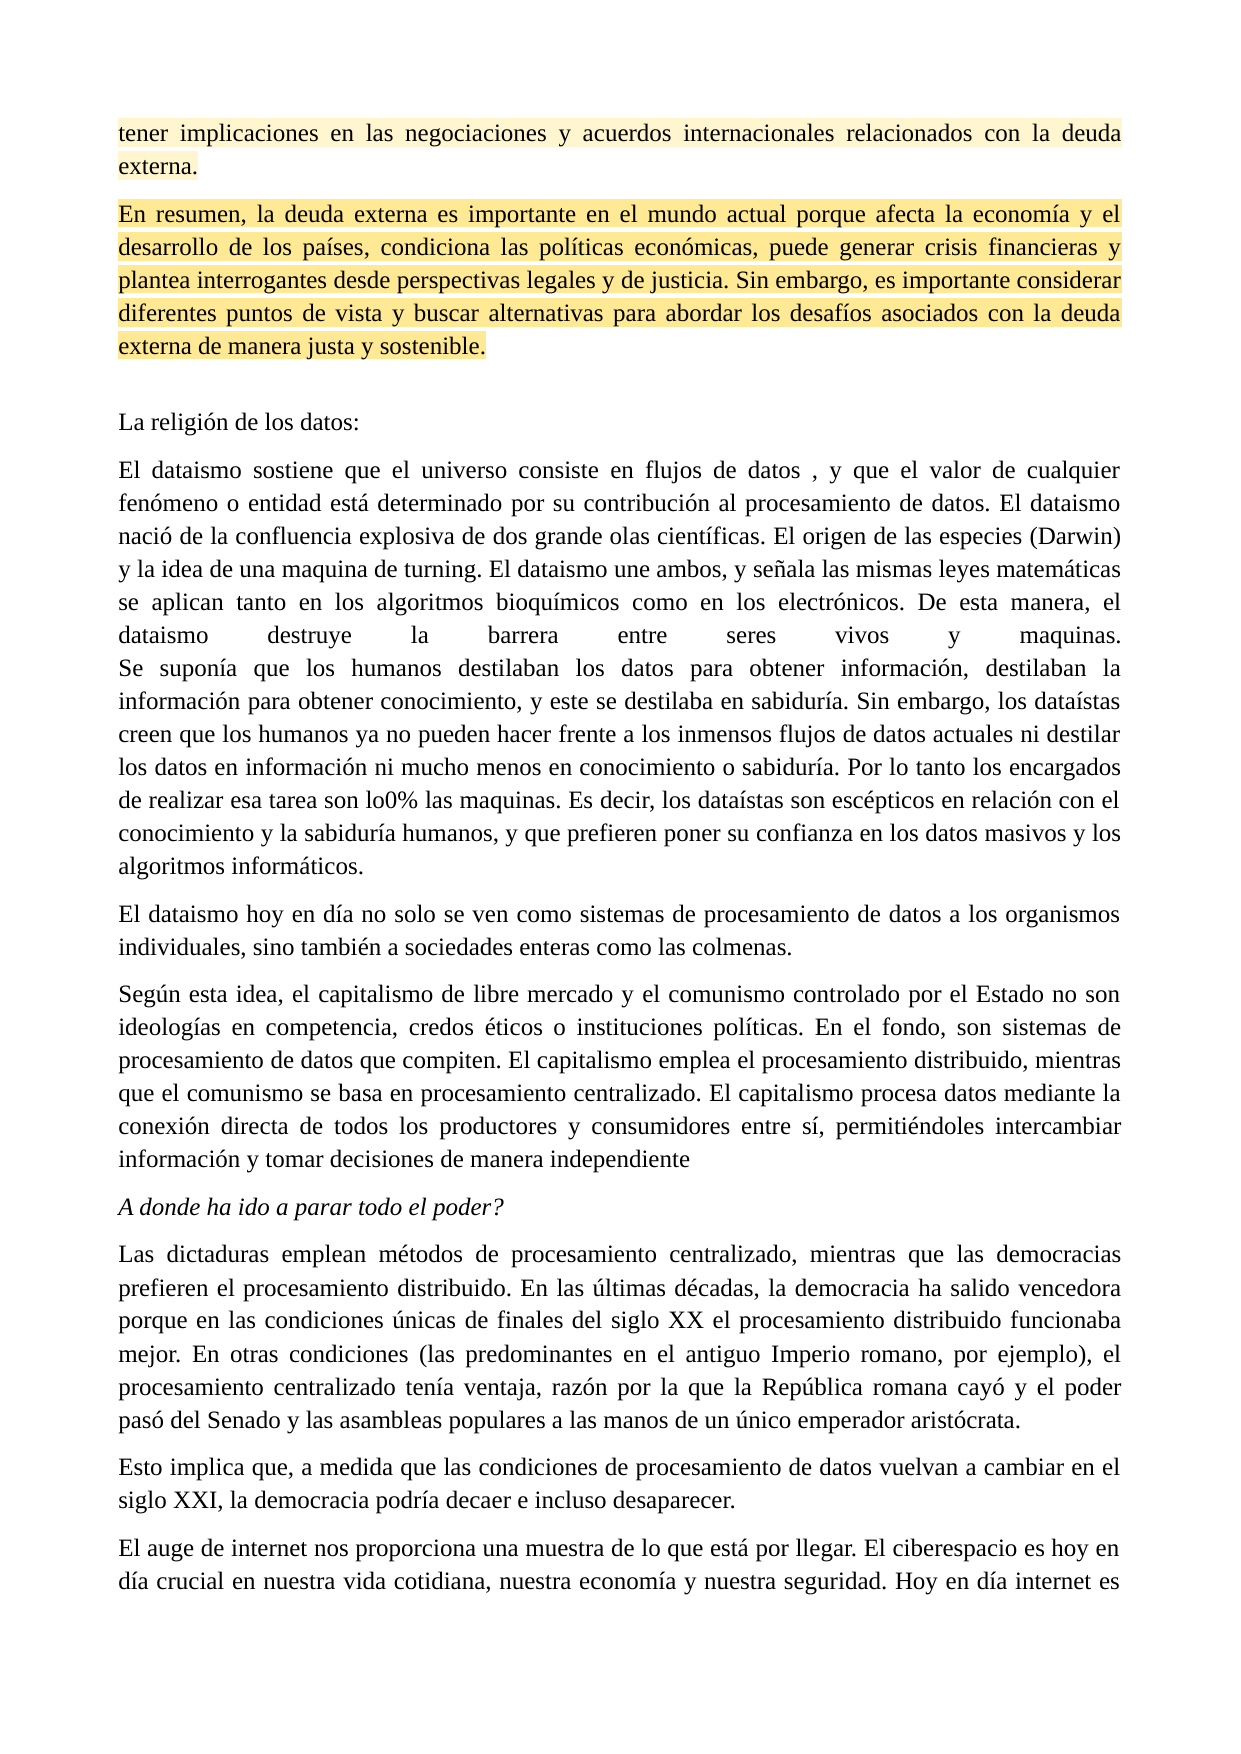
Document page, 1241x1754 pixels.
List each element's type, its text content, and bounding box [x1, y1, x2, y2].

text tener implicaciones en las negociaciones y acuerdos internacionales relacionados con la deuda externa. [118, 118, 1122, 180]
text Esto implica que, a medida que las condiciones de procesamiento de datos vuelvan a cambiar en el siglo XXI, la democracia podría decaer e incluso desaparecer. [118, 1452, 1122, 1514]
text El dataismo sostiene que el universo consiste en flujos de datos , y que el valor de cualquier fenómeno o entidad está determinado por su contribución al procesamiento de datos. El dataismo nació de la confluencia explosiva de dos grande olas científicas. El origen de las especies (Darwin) y la idea de una maquina de turning. El dataismo une ambos, y señala las mismas leyes matemáticas se aplican tanto en los algoritmos bioquímicos como en los electrónicos. De esta manera, el dataismo destruye la barrera entre seres vivos y maquinas. Se suponía que los humanos destilaban los datos para obtener información, destilaban la información para obtener conocimiento, y este se destilaba en sabiduría. Sin embargo, los dataístas creen que los humanos ya no pueden hacer frente a los inmensos flujos de datos actuales ni destilar los datos en información ni mucho menos en conocimiento o sabiduría. Por lo tanto los encargados de realizar esa tarea son lo0% las maquinas. Es decir, los dataístas son escépticos en relación con el conocimiento y la sabiduría humanos, y que prefieren poner su confianza en los datos masivos y los algoritmos informáticos. [118, 455, 1122, 880]
text En resumen, la deuda externa es importante en el mundo actual porque afecta la economía y el desarrollo de los países, condiciona las políticas económicas, puede generar crisis financieras y plantea interrogantes desde perspectivas legales y de justicia. Sin embargo, es importante considerar diferentes puntos de vista y buscar alternativas para abordar los desafíos asociados con la deuda externa de manera justa y sostenible. [118, 199, 1122, 359]
text A donde ha ido a parar todo el poder? [118, 1192, 1122, 1221]
text El auge de internet nos proporciona una muestra de lo que está por llegar. El ciberespacio es hoy en día crucial en nuestra vida cotidiana, nuestra economía y nuestra seguridad. Hoy en día internet es [118, 1533, 1122, 1595]
text Las dictaduras emplean métodos de procesamiento centralizado, mientras que las democracias prefieren el procesamiento distribuido. En las últimas décadas, la democracia ha salido vencedora porque en las condiciones únicas de finales del siglo XX el procesamiento distribuido funcionaba mejor. En otras condiciones (las predominantes en el antiguo Imperio romano, por ejemplo), el procesamiento centralizado tenía ventaja, razón por la que la República romana cayó y el poder pasó del Senado y las asambleas populares a las manos de un único emperador aristócrata. [118, 1239, 1122, 1433]
text Según esta idea, el capitalismo de libre mercado y el comunismo controlado por el Estado no son ideologías en competencia, credos éticos o instituciones políticas. En el fondo, son sistemas de procesamiento de datos que compiten. El capitalismo emplea el procesamiento distribuido, mientras que el comunismo se basa en procesamiento centralizado. El capitalismo procesa datos mediante la conexión directa de todos los productores y consumidores entre sí, permitiéndoles intercambiar información y tomar decisiones de manera independiente [118, 979, 1122, 1173]
text La religión de los datos: [118, 407, 1122, 436]
text El dataismo hoy en día no solo se ven como sistemas de procesamiento de datos a los organismos individuales, sino también a sociedades enteras como las colmenas. [118, 899, 1122, 960]
